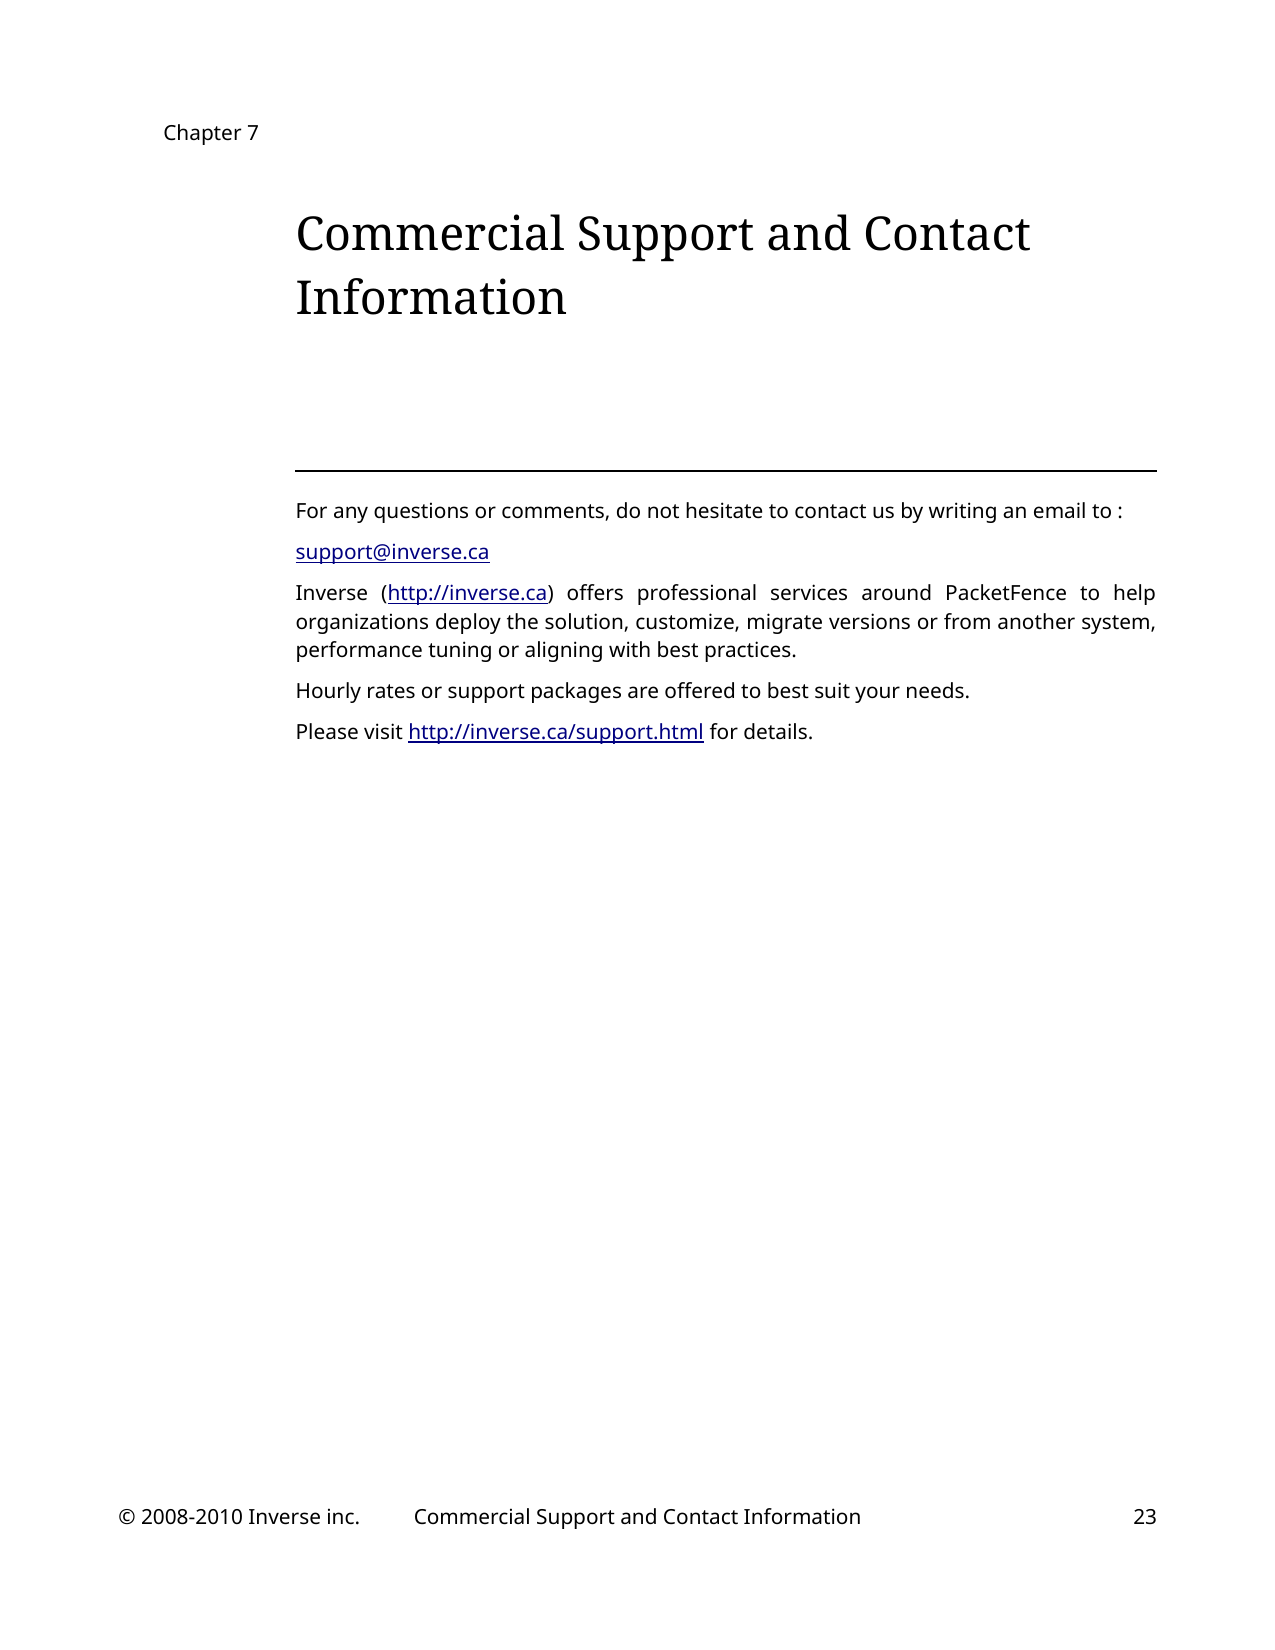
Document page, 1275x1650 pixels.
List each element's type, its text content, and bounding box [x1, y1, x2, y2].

text For any questions or comments, do not hesitate to contact us by writing an email to : [295, 497, 1157, 525]
subtitle Commercial Support and Contact Information [295, 201, 1157, 470]
text Please visit http://inverse.ca/support.html for details. [295, 717, 1157, 746]
text Hourly rates or support packages are offered to best suit your needs. [295, 676, 1157, 705]
text Inverse (http://inverse.ca) offers professional services around PacketFence to help organizations deploy the solution, customize, migrate versions or from another system, performance tuning or aligning with best practices. [295, 578, 1157, 664]
text support@inverse.ca [295, 537, 1157, 566]
